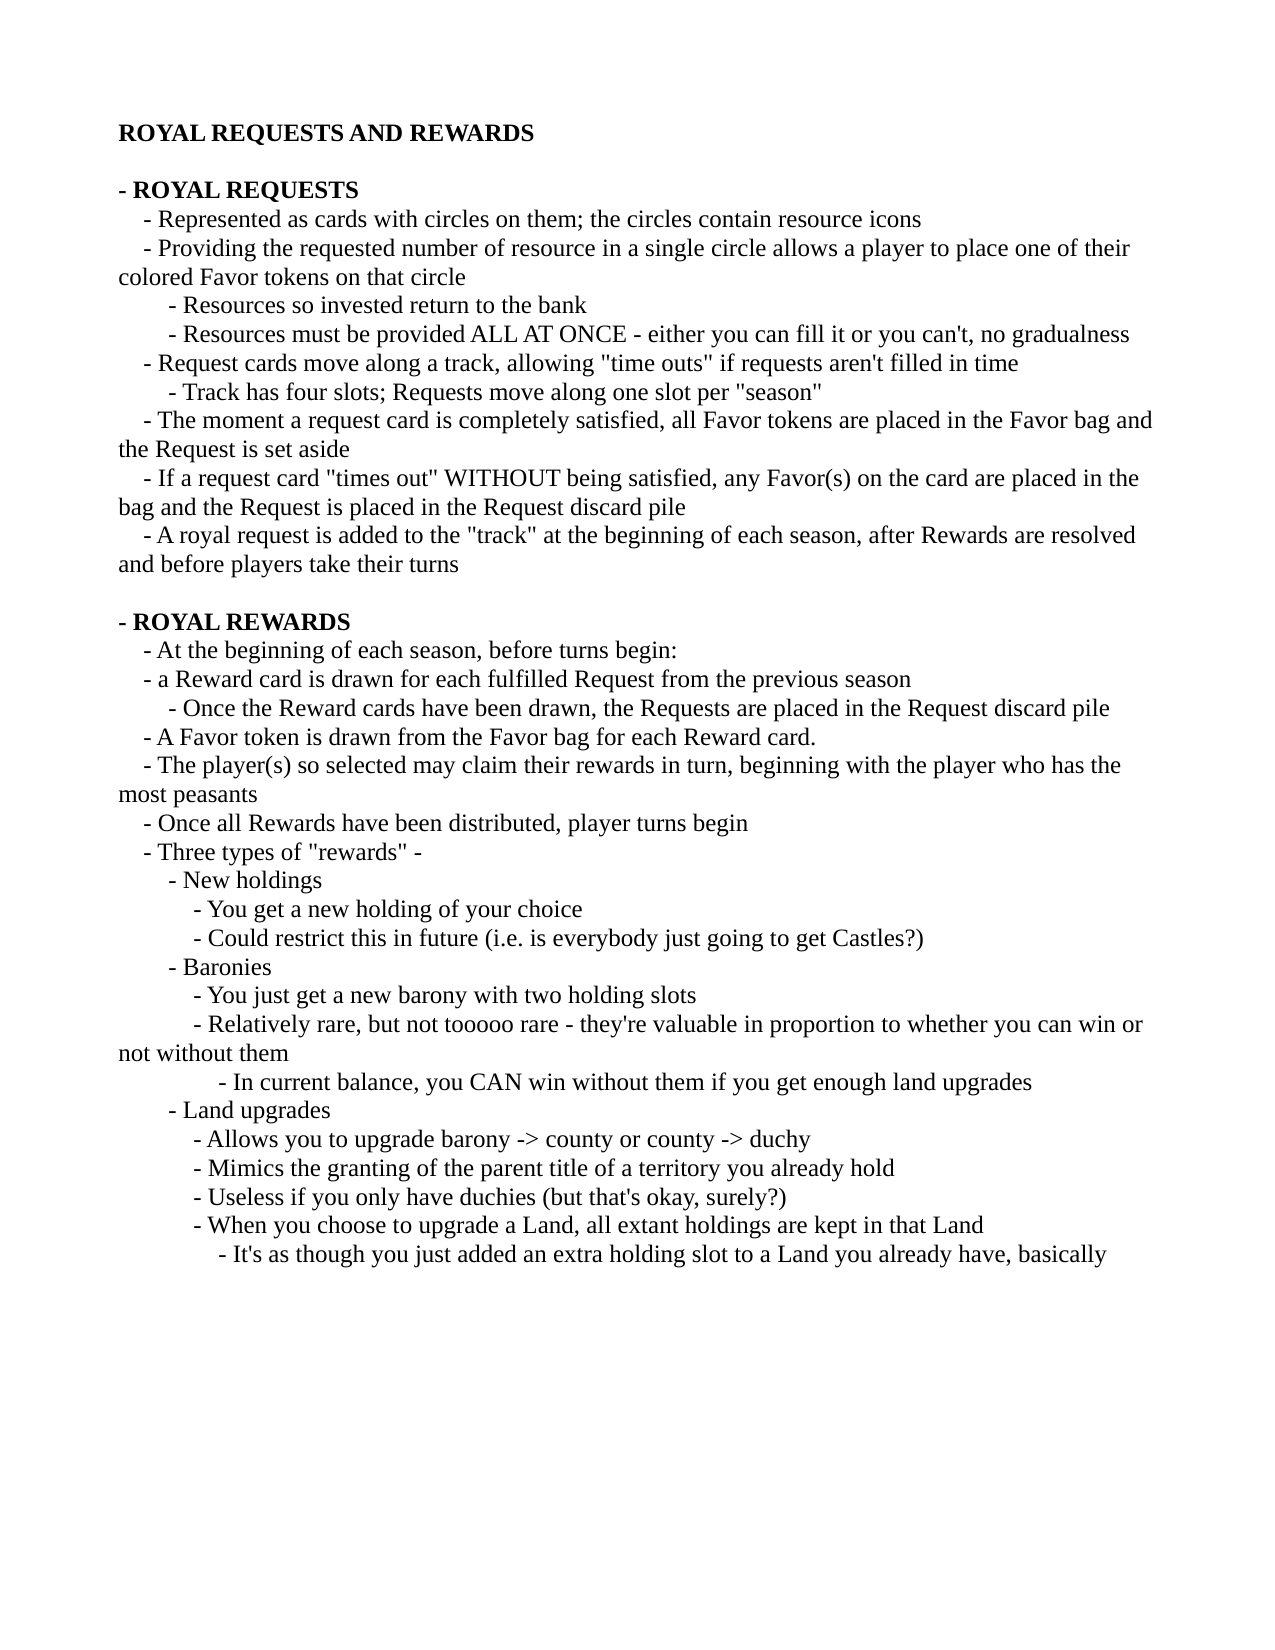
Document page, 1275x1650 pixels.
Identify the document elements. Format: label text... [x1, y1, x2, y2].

text - Allows you to upgrade barony -> county or county -> duchy [118, 1124, 1157, 1153]
text - You get a new holding of your choice [118, 894, 1157, 923]
text - A Favor token is drawn from the Favor bag for each Reward card. [118, 722, 1157, 751]
text - At the beginning of each season, before turns begin: [118, 636, 1157, 664]
text - a Reward card is drawn for each fulfilled Request from the previous season [118, 664, 1157, 693]
text - Baronies [118, 952, 1157, 981]
text - It's as though you just added an extra holding slot to a Land you already have, basically [118, 1239, 1157, 1268]
text - Resources must be provided ALL AT ONCE - either you can fill it or you can't, no gradualness [118, 319, 1157, 348]
text - Resources so invested return to the bank [118, 291, 1157, 319]
text - Mimics the granting of the parent title of a territory you already hold [118, 1153, 1157, 1182]
text - Once the Reward cards have been drawn, the Requests are placed in the Request discard pile [118, 693, 1157, 722]
text - Relatively rare, but not tooooo rare - they're valuable in proportion to whether you can win or not without them [118, 1009, 1157, 1067]
text - When you choose to upgrade a Land, all extant holdings are kept in that Land [118, 1211, 1157, 1239]
text - Useless if you only have duchies (but that's okay, surely?) [118, 1182, 1157, 1211]
text - In current balance, you CAN win without them if you get enough land upgrades [118, 1067, 1157, 1096]
text - ROYAL REQUESTS [118, 176, 1157, 204]
text - Request cards move along a track, allowing "time outs" if requests aren't filled in time [118, 348, 1157, 377]
text - Once all Rewards have been distributed, player turns begin [118, 808, 1157, 837]
text - ROYAL REWARDS [118, 607, 1157, 636]
text - Land upgrades [118, 1096, 1157, 1124]
text - The moment a request card is completely satisfied, all Favor tokens are placed in the Favor bag and the Request is set aside [118, 406, 1157, 463]
text - The player(s) so selected may claim their rewards in turn, beginning with the player who has the most peasants [118, 751, 1157, 808]
text - You just get a new barony with two holding slots [118, 981, 1157, 1009]
text - If a request card "times out" WITHOUT being satisfied, any Favor(s) on the card are placed in the bag and the Request is placed in the Request discard pile [118, 463, 1157, 521]
text ROYAL REQUESTS AND REWARDS [118, 118, 1157, 147]
text - Providing the requested number of resource in a single circle allows a player to place one of their colored Favor tokens on that circle [118, 233, 1157, 291]
text - Could restrict this in future (i.e. is everybody just going to get Castles?) [118, 923, 1157, 952]
text - A royal request is added to the "track" at the beginning of each season, after Rewards are resolved and before players take their turns [118, 521, 1157, 578]
text - Represented as cards with circles on them; the circles contain resource icons [118, 204, 1157, 233]
text - New holdings [118, 866, 1157, 894]
text - Three types of "rewards" - [118, 837, 1157, 866]
text - Track has four slots; Requests move along one slot per "season" [118, 377, 1157, 406]
